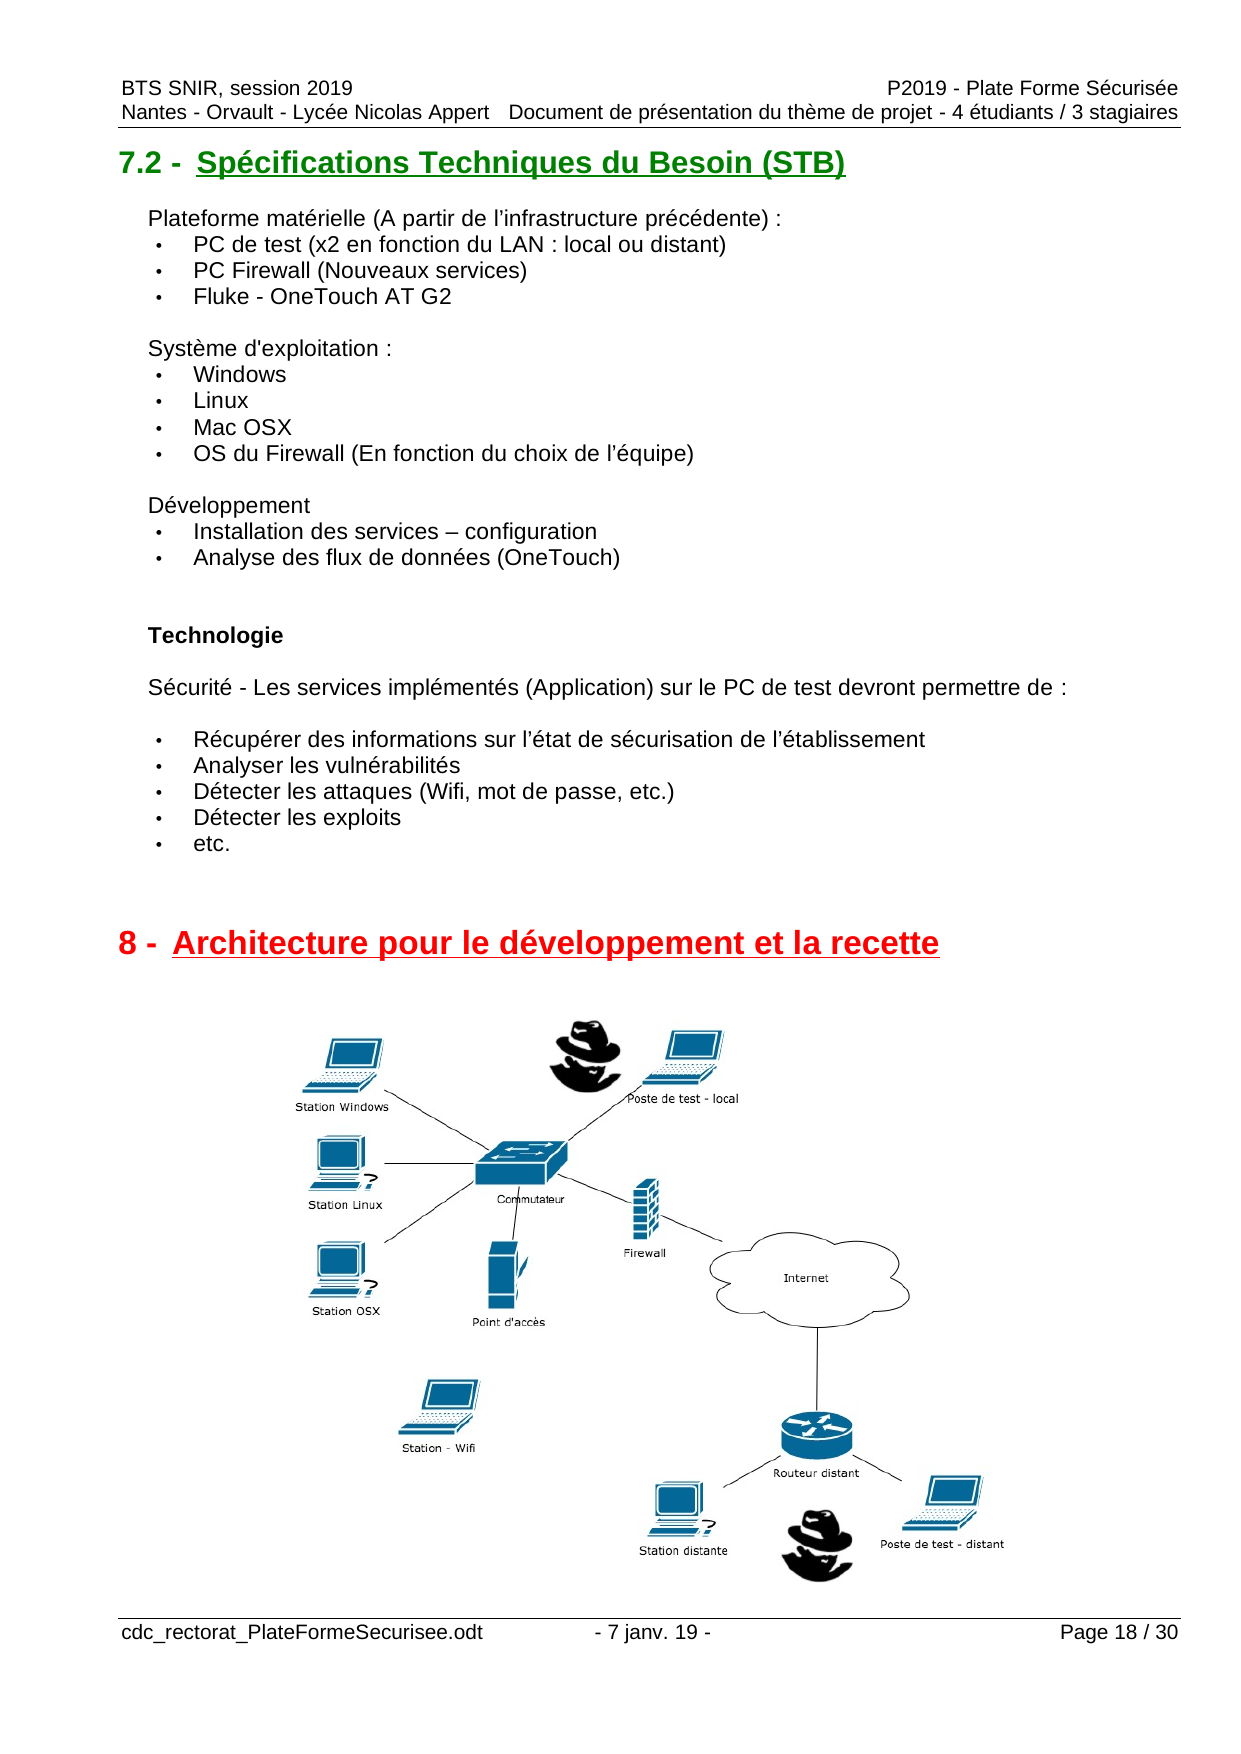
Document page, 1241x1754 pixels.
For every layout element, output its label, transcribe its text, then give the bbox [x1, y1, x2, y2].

list Windows [156, 362, 1181, 388]
list Analyse des flux de données (OneTouch) [156, 544, 1181, 570]
list Détecter les exploits [156, 804, 1181, 831]
text Plateforme matérielle (A partir de l’infrastructure précédente) : [118, 206, 1181, 232]
list Mac OSX [156, 414, 1181, 440]
list Installation des services – configuration [156, 518, 1181, 544]
list Linux [156, 388, 1181, 414]
text Technologie [118, 622, 1181, 648]
list PC de test (x2 en fonction du LAN : local ou distant) [156, 232, 1181, 258]
list PC Firewall (Nouveaux services) [156, 258, 1181, 284]
text Développement [118, 492, 1181, 518]
text Sécurité - Les services implémentés (Application) sur le PC de test devront permettre de : [118, 674, 1181, 700]
list OS du Firewall (En fonction du choix de l’équipe) [156, 440, 1181, 466]
text Système d'exploitation : [118, 336, 1181, 362]
subtitle Architecture pour le développement et la recette [118, 924, 1181, 962]
list Analyser les vulnérabilités [156, 752, 1181, 778]
list etc. [156, 831, 1181, 857]
list Récupérer des informations sur l’état de sécurisation de l’établissement [156, 726, 1181, 752]
picture [295, 1019, 1004, 1583]
list Détecter les attaques (Wifi, mot de passe, etc.) [156, 778, 1181, 804]
subtitle Spécifications Techniques du Besoin (STB) [118, 144, 1181, 179]
list Fluke - OneTouch AT G2 [156, 284, 1181, 310]
